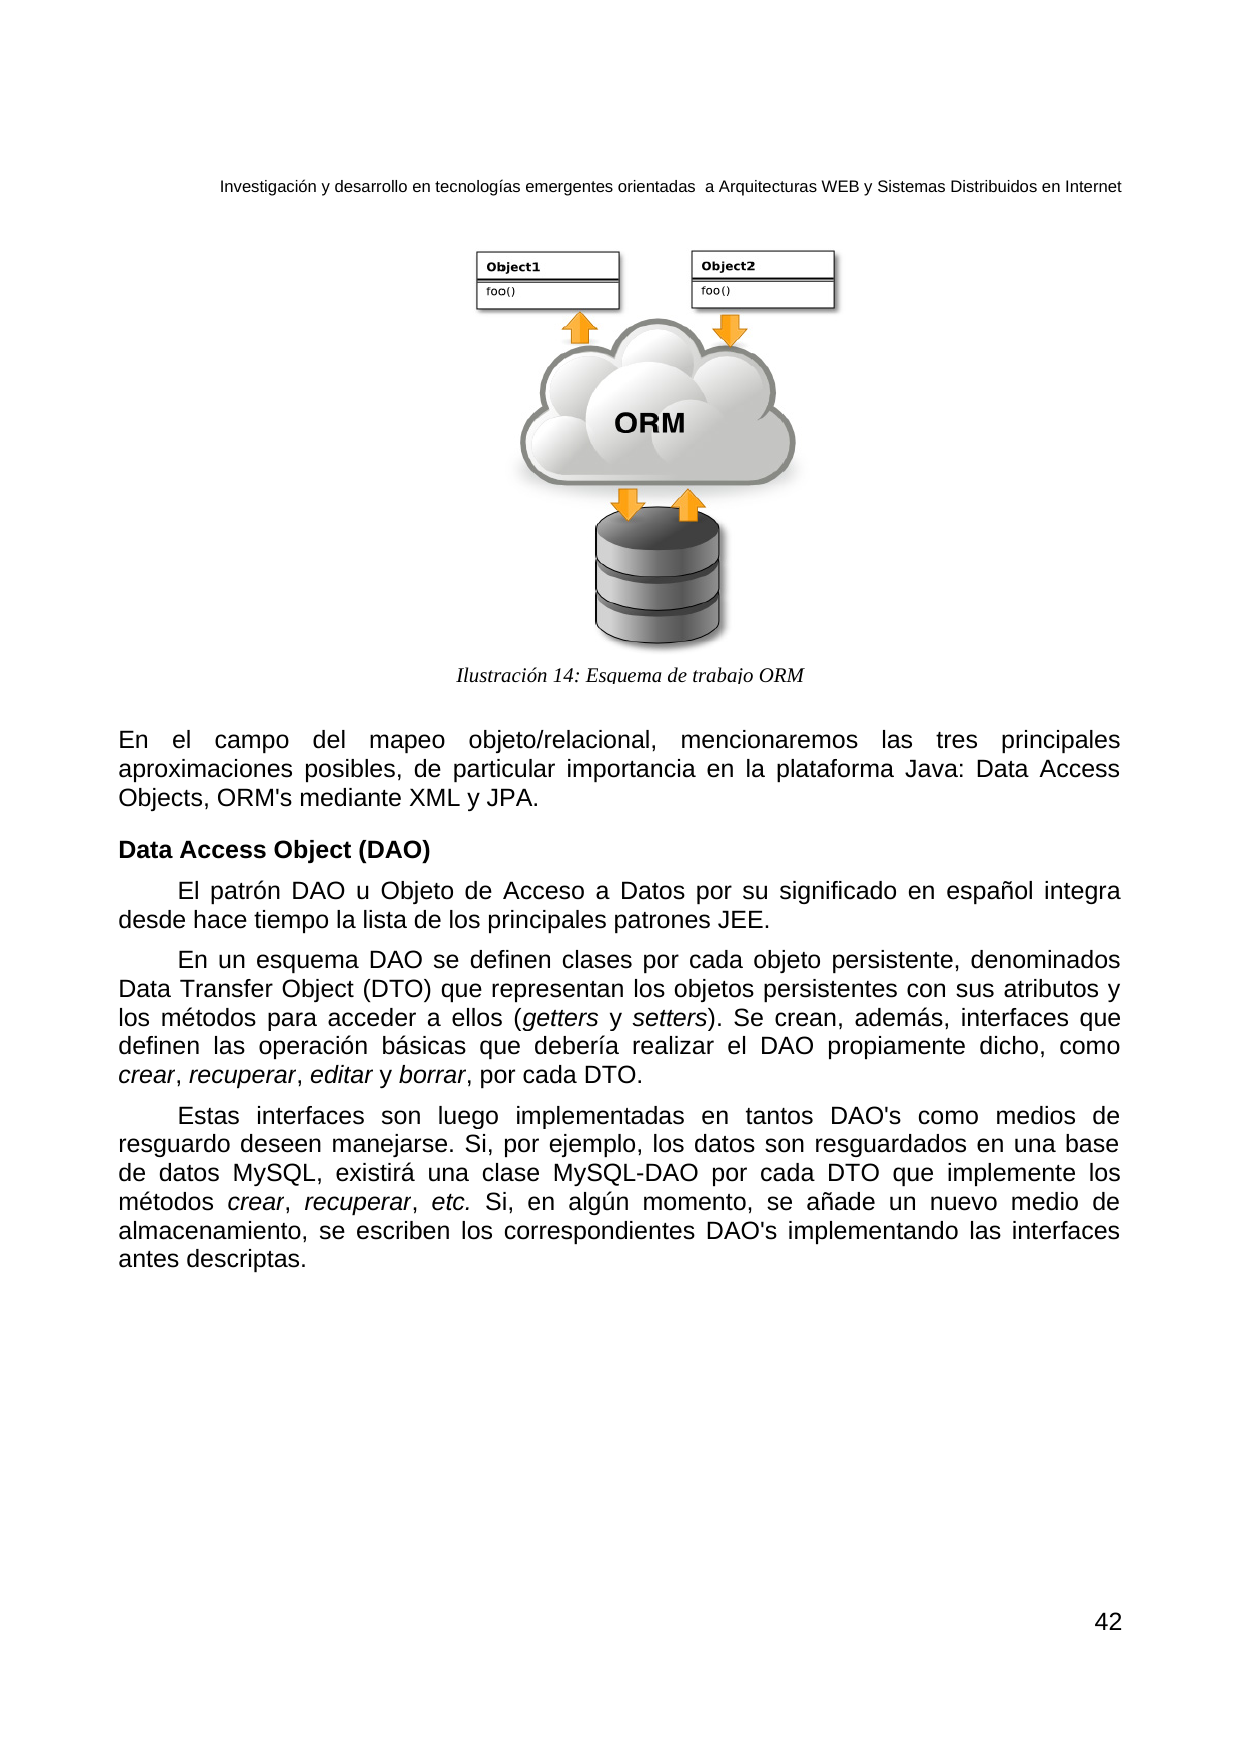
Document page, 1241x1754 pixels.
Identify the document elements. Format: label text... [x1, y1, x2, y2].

picture [472, 248, 846, 655]
text En el campo del mapeo objeto/relacional, mencionaremos las tres principales aproximaciones posibles, de particular importancia en la plataforma Java: Data Access Objects, ORM's mediante XML y JPA. [540, 783, 1122, 812]
text El patrón DAO u Objeto de Acceso a Datos por su significado en español integra desde hace tiempo la lista de los principales patrones JEE. [118, 876, 1122, 933]
text En un esquema DAO se definen clases por cada objeto persistente, denominados Data Transfer Object (DTO) que representan los objetos persistentes con sus atributos y los métodos para acceder a ellos (getters y setters). Se crean, además, interfaces que definen las operación básicas que debería realizar el DAO propiamente dicho, como crear, recuperar, editar y borrar, por cada DTO. [650, 1060, 1122, 1089]
subtitle Data Access Object (DAO) [118, 835, 1122, 864]
text En el campo del mapeo objeto/relacional, mencionaremos las tres principales aproximaciones posibles, de particular importancia en la plataforma Java: Data Access Objects, ORM's mediante XML y JPA. [118, 697, 1122, 725]
text Ilustración 14: Esquema de trabajo ORM [456, 663, 859, 683]
text Estas interfaces son luego implementadas en tantos DAO's como medios de resguardo deseen manejarse. Si, por ejemplo, los datos son resguardados en una base de datos MySQL, existirá una clase MySQL-DAO por cada DTO que implemente los métodos crear, recuperar, etc. Si, en algún momento, se añade un nuevo medio de almacenamiento, se escriben los correspondientes DAO's implementando las interfaces antes descriptas. [118, 1244, 1122, 1302]
